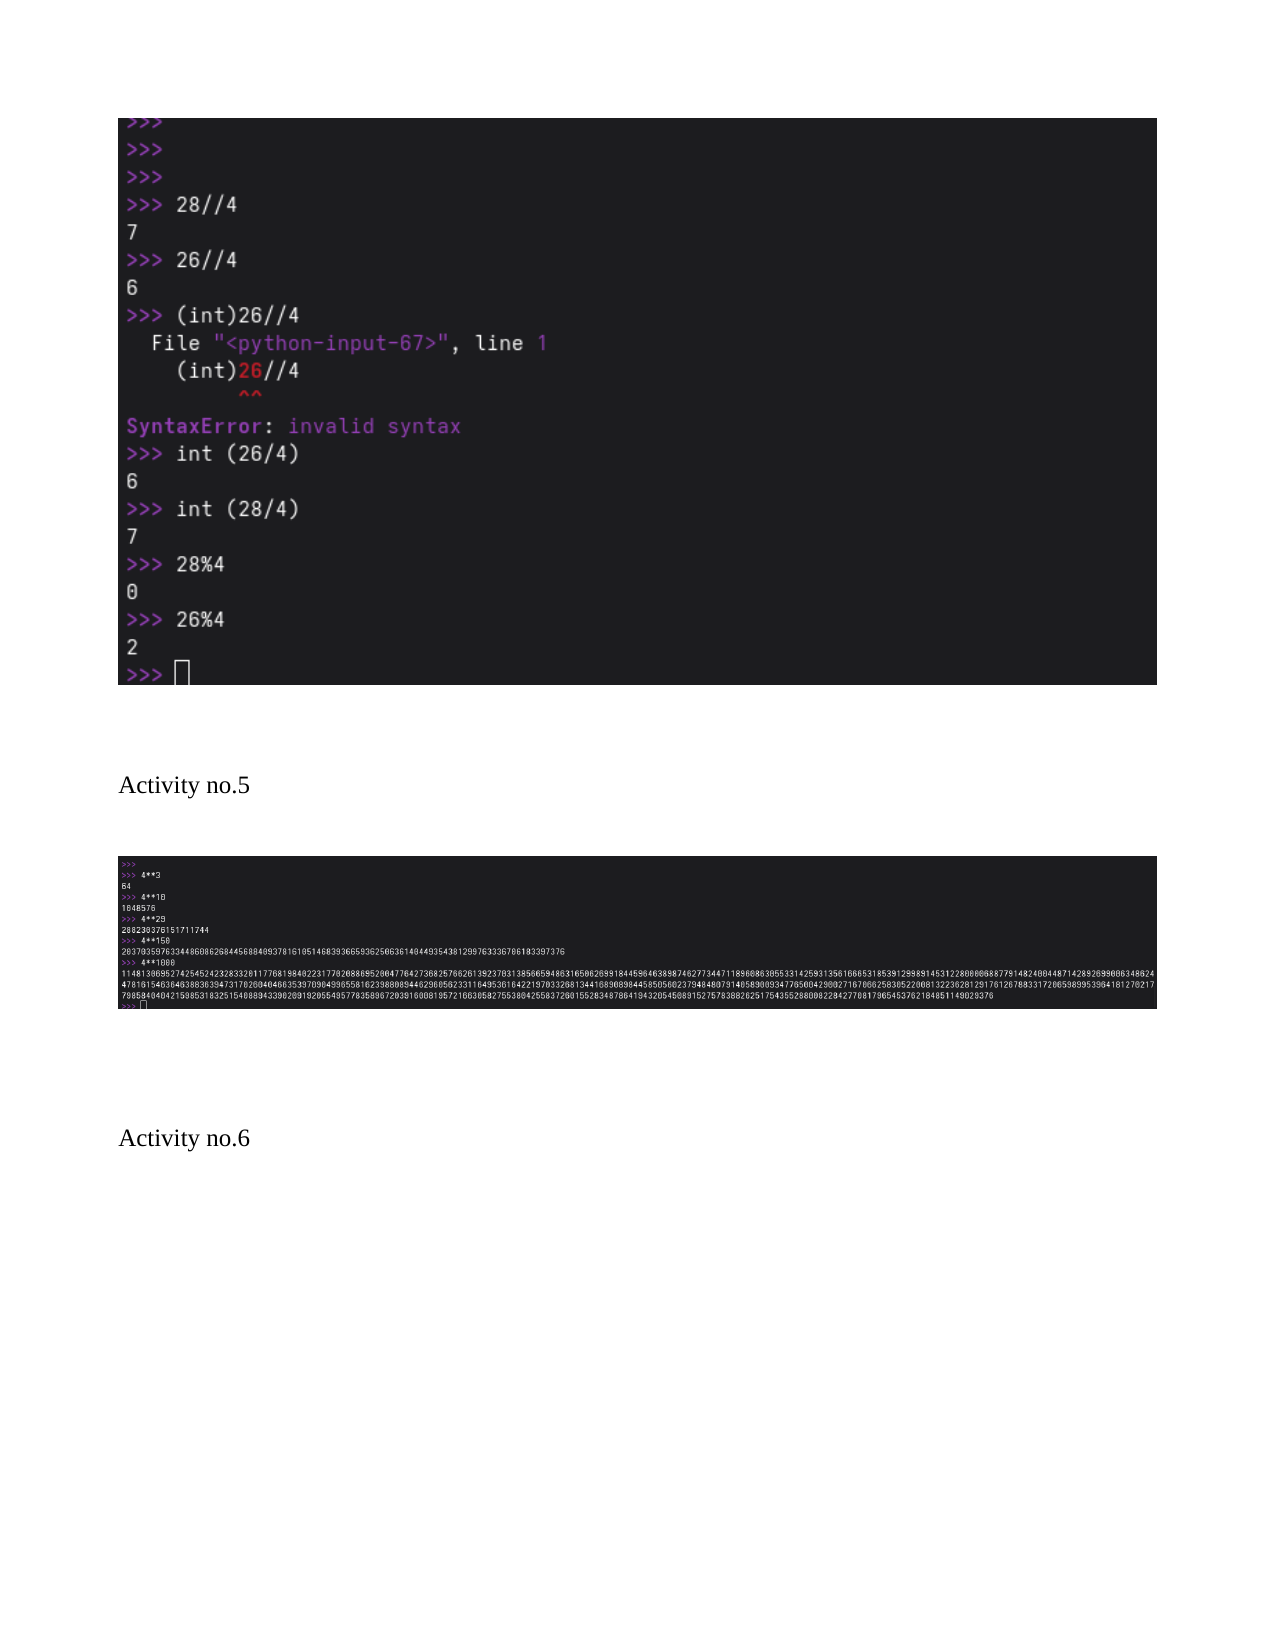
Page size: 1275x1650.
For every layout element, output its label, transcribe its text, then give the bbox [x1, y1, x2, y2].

picture [118, 118, 1157, 685]
picture [118, 856, 1157, 1009]
text Activity no.5 [118, 771, 1157, 828]
text Activity no.6 [118, 1123, 1157, 1152]
